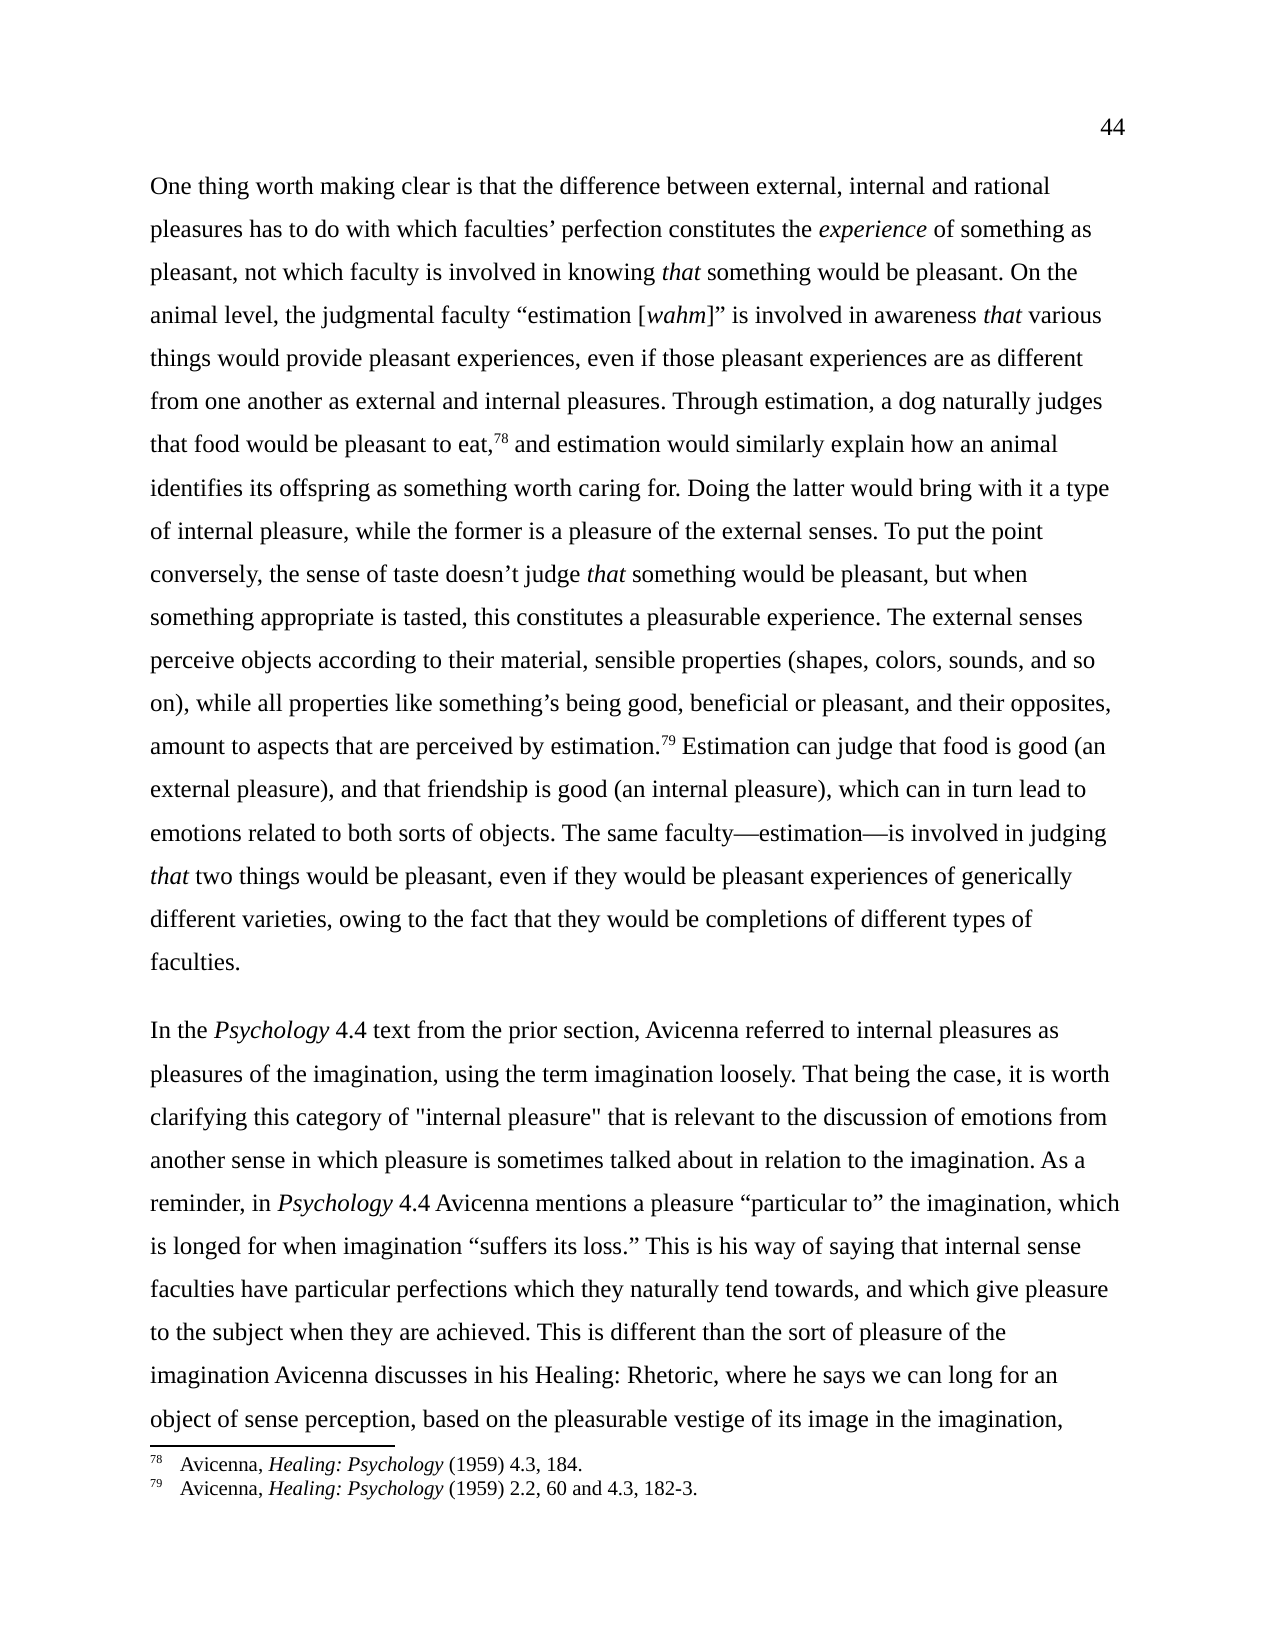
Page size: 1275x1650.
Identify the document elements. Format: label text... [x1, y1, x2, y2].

text Avicenna, Healing: Psychology (1959) 4.3, 184. [150, 1452, 1125, 1476]
text In the Psychology 4.4 text from the prior section, Avicenna referred to internal pleasures as pleasures of the imagination, using the term imagination loosely. That being the case, it is worth clarifying this category of "internal pleasure" that is relevant to the discussion of emotions from another sense in which pleasure is sometimes talked about in relation to the imagination. As a reminder, in Psychology 4.4 Avicenna mentions a pleasure “particular to” the imagination, which is longed for when imagination “suffers its loss.” This is his way of saying that internal sense faculties have particular perfections which they naturally tend towards, and which give pleasure to the subject when they are achieved. This is different than the sort of pleasure of the imagination Avicenna discusses in his Healing: Rhetoric, where he says we can long for an object of sense perception, based on the pleasurable vestige of its image in the imagination, [150, 1016, 1125, 1432]
text One thing worth making clear is that the difference between external, internal and rational pleasures has to do with which faculties’ perfection constitutes the experience of something as pleasant, not which faculty is involved in knowing that something would be pleasant. On the animal level, the judgmental faculty “estimation [wahm]” is involved in awareness that various things would provide pleasant experiences, even if those pleasant experiences are as different from one another as external and internal pleasures. Through estimation, a dog naturally judges that food would be pleasant to eat, and estimation would similarly explain how an animal identifies its offspring as something worth caring for. Doing the latter would bring with it a type of internal pleasure, while the former is a pleasure of the external senses. To put the point conversely, the sense of taste doesn’t judge that something would be pleasant, but when something appropriate is tasted, this constitutes a pleasurable experience. The external senses perceive objects according to their material, sensible properties (shapes, colors, sounds, and so on), while all properties like something’s being good, beneficial or pleasant, and their opposites, amount to aspects that are perceived by estimation. Estimation can judge that food is good (an external pleasure), and that friendship is good (an internal pleasure), which can in turn lead to emotions related to both sorts of objects. The same faculty—estimation—is involved in judging that two things would be pleasant, even if they would be pleasant experiences of generically different varieties, owing to the fact that they would be completions of different types of faculties. [150, 171, 1125, 976]
text Avicenna, Healing: Psychology (1959) 2.2, 60 and 4.3, 182-3. [150, 1476, 1125, 1500]
